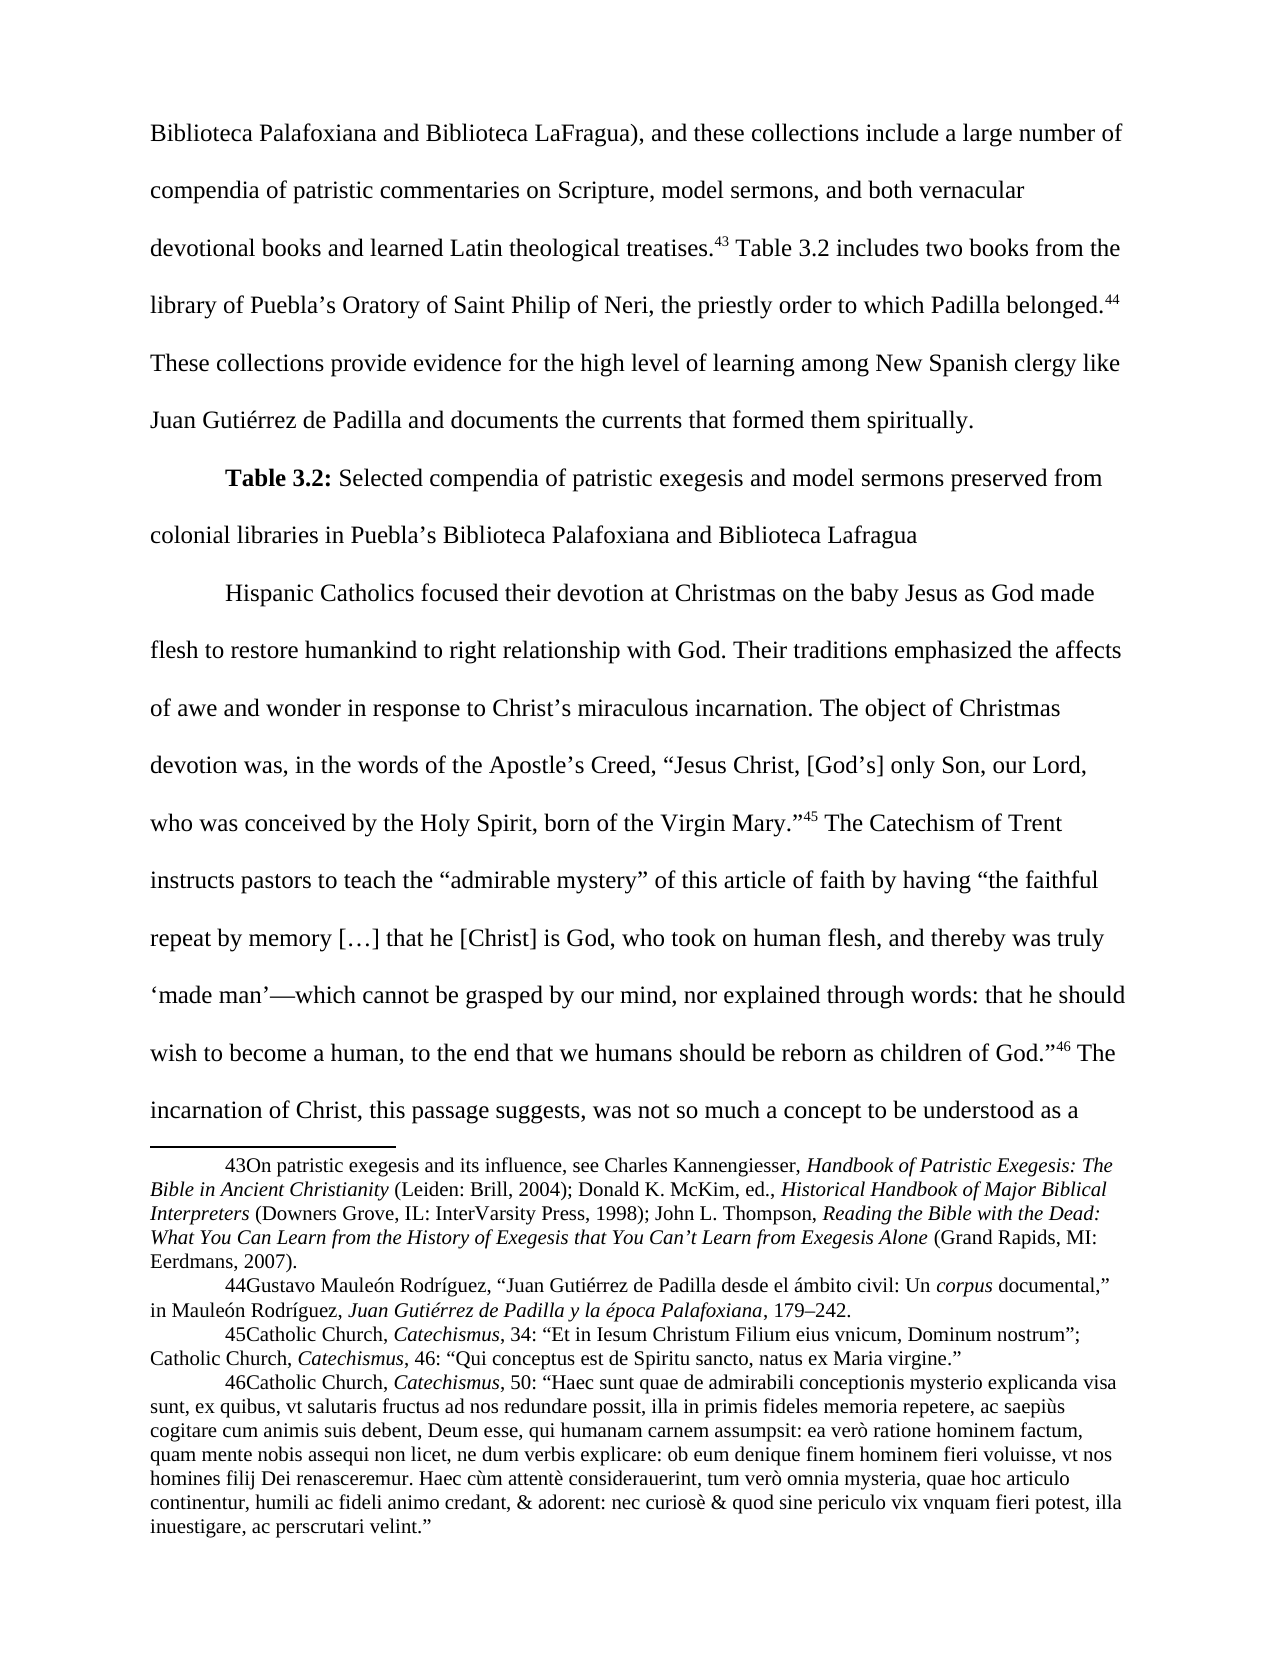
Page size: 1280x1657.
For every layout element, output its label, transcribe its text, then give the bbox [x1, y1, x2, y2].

text Catholic Church, Catechismus, 50: “Haec sunt quae de admirabili conceptionis mysterio explicanda visa sunt, ex quibus, vt salutaris fructus ad nos redundare possit, illa in primis fideles memoria repetere, ac saepiùs cogitare cum animis suis debent, Deum esse, qui humanam carnem assumpsit: ea verò ratione hominem factum, quam mente nobis assequi non licet, ne dum verbis explicare: ob eum denique finem hominem fieri voluisse, vt nos homines filij Dei renasceremur. Haec cùm attentè considerauerint, tum verò omnia mysteria, quae hoc articulo continentur, humili ac fideli animo credant, & adorent: nec curiosè & quod sine periculo vix vnquam fieri potest, illa inuestigare, ac perscrutari velint.” [150, 1370, 1130, 1538]
text Gustavo Mauleón Rodríguez, “Juan Gutiérrez de Padilla desde el ámbito civil: Un corpus documental,” in Mauleón Rodríguez, Juan Gutiérrez de Padilla y la época Palafoxiana, 179–242. [150, 1273, 1130, 1322]
text Hispanic Catholics focused their devotion at Christmas on the baby Jesus as God made flesh to restore humankind to right relationship with God. Their traditions emphasized the affects of awe and wonder in response to Christ’s miraculous incarnation. The object of Christmas devotion was, in the words of the Apostle’s Creed, “Jesus Christ, [God’s] only Son, our Lord, who was conceived by the Holy Spirit, born of the Virgin Mary.” The Catechism of Trent instructs pastors to teach the “admirable mystery” of this article of faith by having “the faithful repeat by memory […] that he [Christ] is God, who took on human flesh, and thereby was truly ‘made man’—which cannot be grasped by our mind, nor explained through words: that he should wish to become a human, to the end that we humans should be reborn as children of God.” The incarnation of Christ, this passage suggests, was not so much a concept to be understood as a [150, 578, 1130, 1124]
text On patristic exegesis and its influence, see Charles Kannengiesser, Handbook of Patristic Exegesis: The Bible in Ancient Christianity (Leiden: Brill, 2004); Donald K. McKim, ed., Historical Handbook of Major Biblical Interpreters (Downers Grove, IL: InterVarsity Press, 1998); John L. Thompson, Reading the Bible with the Dead: What You Can Learn from the History of Exegesis that You Can’t Learn from Exegesis Alone (Grand Rapids, MI: Eerdmans, 2007). [150, 1153, 1130, 1273]
text Catholic Church, Catechismus, 34: “Et in Iesum Christum Filium eius vnicum, Dominum nostrum”; Catholic Church, Catechismus, 46: “Qui conceptus est de Spiritu sancto, natus ex Maria virgine.” [150, 1322, 1130, 1370]
text Biblioteca Palafoxiana and Biblioteca LaFragua), and these collections include a large number of compendia of patristic commentaries on Scripture, model sermons, and both vernacular devotional books and learned Latin theological treatises. Table 3.2 includes two books from the library of Puebla’s Oratory of Saint Philip of Neri, the priestly order to which Padilla belonged. These collections provide evidence for the high level of learning among New Spanish clergy like Juan Gutiérrez de Padilla and documents the currents that formed them spiritually. [150, 118, 1130, 434]
text Table 3.2: Selected compendia of patristic exegesis and model sermons preserved from colonial libraries in Puebla’s Biblioteca Palafoxiana and Biblioteca Lafragua [150, 463, 1130, 549]
